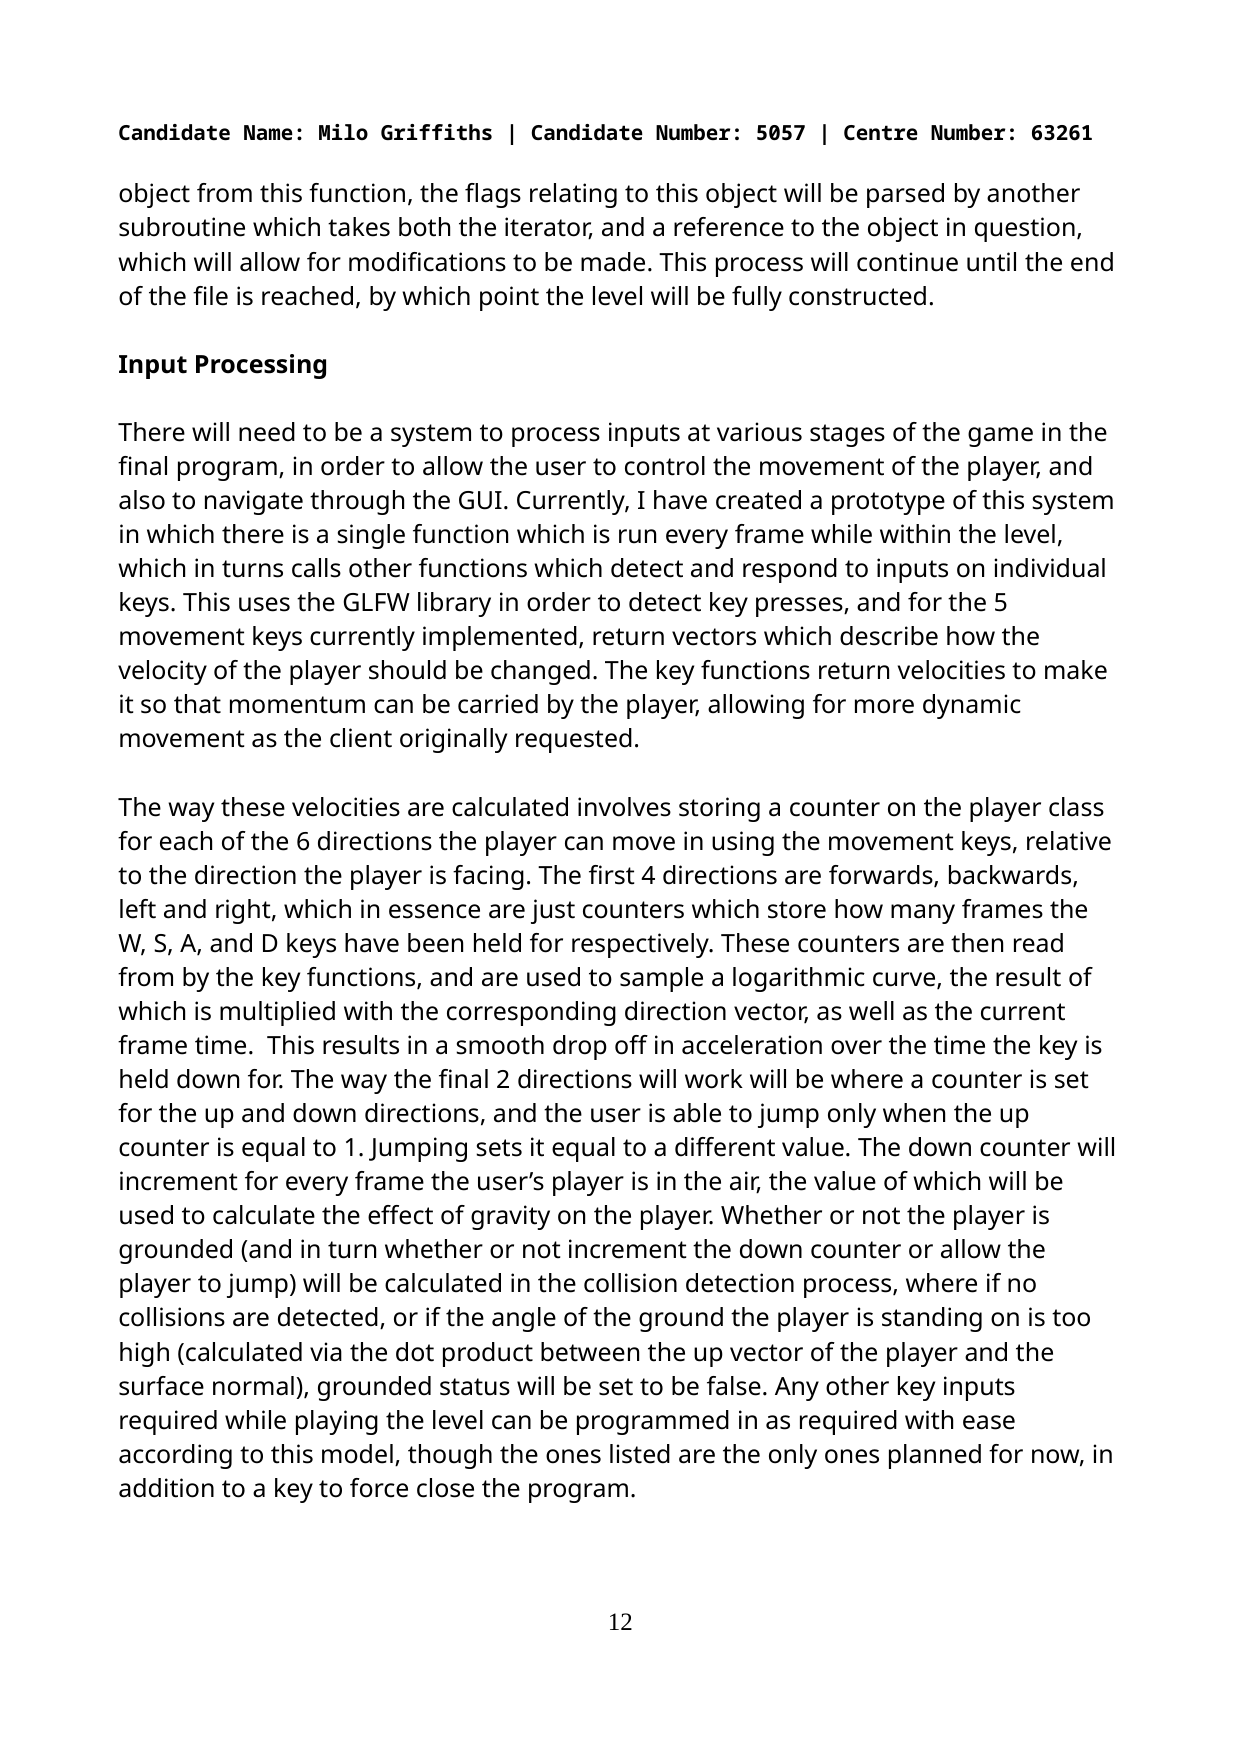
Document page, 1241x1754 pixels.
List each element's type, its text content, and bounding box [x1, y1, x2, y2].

text There will need to be a system to process inputs at various stages of the game in the final program, in order to allow the user to control the movement of the player, and also to navigate through the GUI. Currently, I have created a prototype of this system in which there is a single function which is run every frame while within the level, which in turns calls other functions which detect and respond to inputs on individual keys. This uses the GLFW library in order to detect key presses, and for the 5 movement keys currently implemented, return vectors which describe how the velocity of the player should be changed. The key functions return velocities to make it so that momentum can be carried by the player, allowing for more dynamic movement as the client originally requested. [118, 414, 1122, 755]
text The way these velocities are calculated involves storing a counter on the player class for each of the 6 directions the player can move in using the movement keys, relative to the direction the player is facing. The first 4 directions are forwards, backwards, left and right, which in essence are just counters which store how many frames the W, S, A, and D keys have been held for respectively. These counters are then read from by the key functions, and are used to sample a logarithmic curve, the result of which is multiplied with the corresponding direction vector, as well as the current frame time. This results in a smooth drop off in acceleration over the time the key is held down for. The way the final 2 directions will work will be where a counter is set for the up and down directions, and the user is able to jump only when the up counter is equal to 1. Jumping sets it equal to a different value. The down counter will increment for every frame the user’s player is in the air, the value of which will be used to calculate the effect of gravity on the player. Whether or not the player is grounded (and in turn whether or not increment the down counter or allow the player to jump) will be calculated in the collision detection process, where if no collisions are detected, or if the angle of the ground the player is standing on is too high (calculated via the dot product between the up vector of the player and the surface normal), grounded status will be set to be false. Any other key inputs required while playing the level can be programmed in as required with ease according to this model, though the ones listed are the only ones planned for now, in addition to a key to force close the program. [118, 789, 1122, 1504]
text Input Processing [118, 346, 1122, 380]
text object from this function, the flags relating to this object will be parsed by another subroutine which takes both the iterator, and a reference to the object in question, which will allow for modifications to be made. This process will continue until the end of the file is reached, by which point the level will be fully constructed. [118, 176, 1122, 312]
